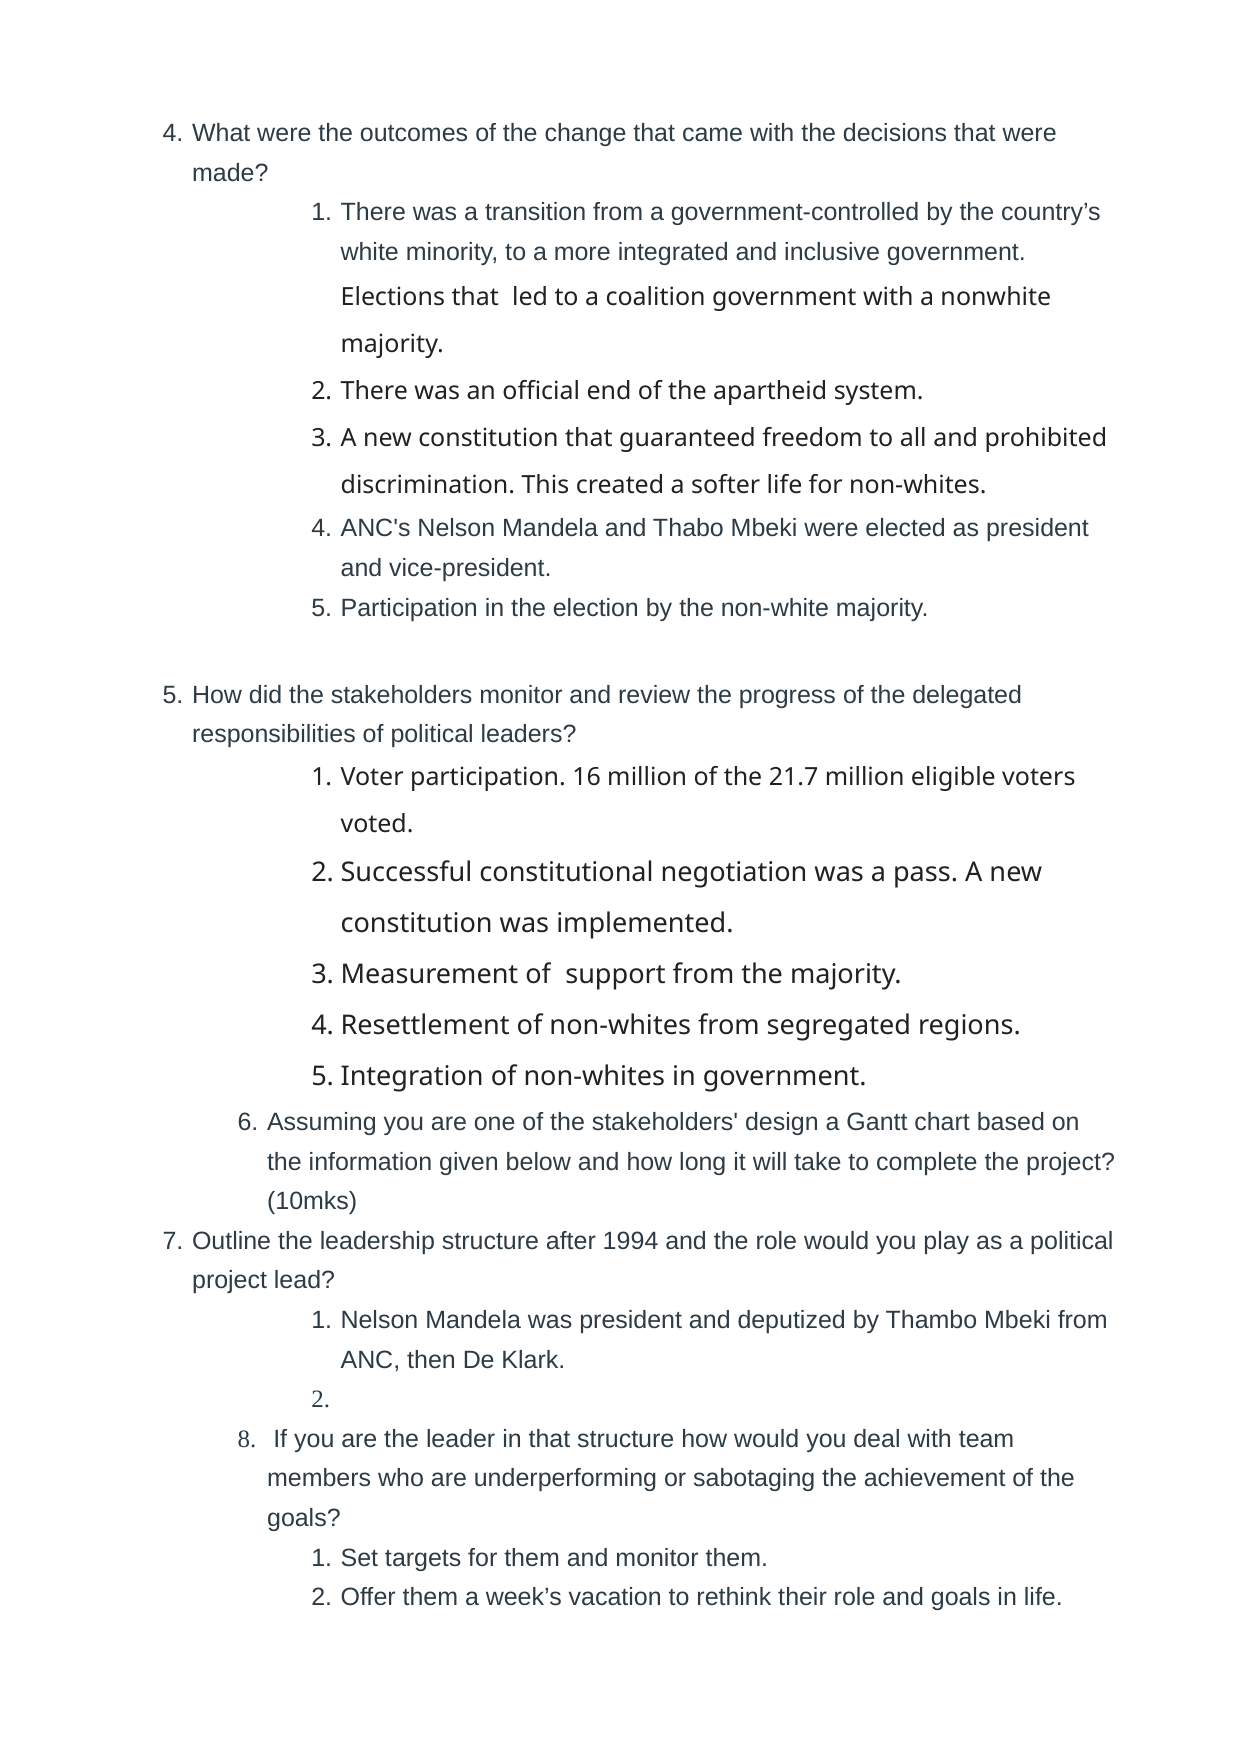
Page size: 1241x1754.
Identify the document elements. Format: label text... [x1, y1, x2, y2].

list What were the outcomes of the change that came with the decisions that were made? [162, 118, 1122, 186]
list Offer them a week’s vacation to rethink their role and goals in life. [311, 1582, 1122, 1611]
list ANC's Nelson Mandela and Thabo Mbeki were elected as president and vice-president. [311, 513, 1122, 582]
list Measurement of support from the majority. [311, 954, 1122, 991]
list Assuming you are one of the stakeholders' design a Gantt chart based on the information given below and how long it will take to complete the project? (10mks) [237, 1107, 1122, 1215]
list Voter participation. 16 million of the 21.7 million eligible voters voted. [311, 759, 1122, 840]
list There was a transition from a government-controlled by the country’s white minority, to a more integrated and inclusive government. Elections that led to a coalition government with a nonwhite majority. [311, 197, 1122, 359]
list There was an official end of the apartheid system. [311, 372, 1122, 407]
list If you are the leader in that structure how would you deal with team members who are underperforming or sabotaging the achievement of the goals? [237, 1424, 1122, 1532]
list Outline the leadership structure after 1994 and the role would you play as a political project lead? [162, 1226, 1122, 1294]
list How did the stakeholders monitor and review the progress of the delegated responsibilities of political leaders? [162, 680, 1122, 748]
list Resettlement of non-whites from segregated regions. [311, 1005, 1122, 1042]
list Integration of non-whites in government. [311, 1056, 1122, 1093]
list Participation in the election by the non-white majority. [311, 593, 1122, 621]
list Set targets for them and monitor them. [311, 1543, 1122, 1571]
list A new constitution that guaranteed freedom to all and prohibited discrimination. This created a softer life for non-whites. [311, 419, 1122, 501]
list Successful constitutional negotiation was a pass. A new constitution was implemented. [311, 853, 1122, 941]
list Nelson Mandela was president and deputized by Thambo Mbeki from ANC, then De Klark. [311, 1305, 1122, 1373]
